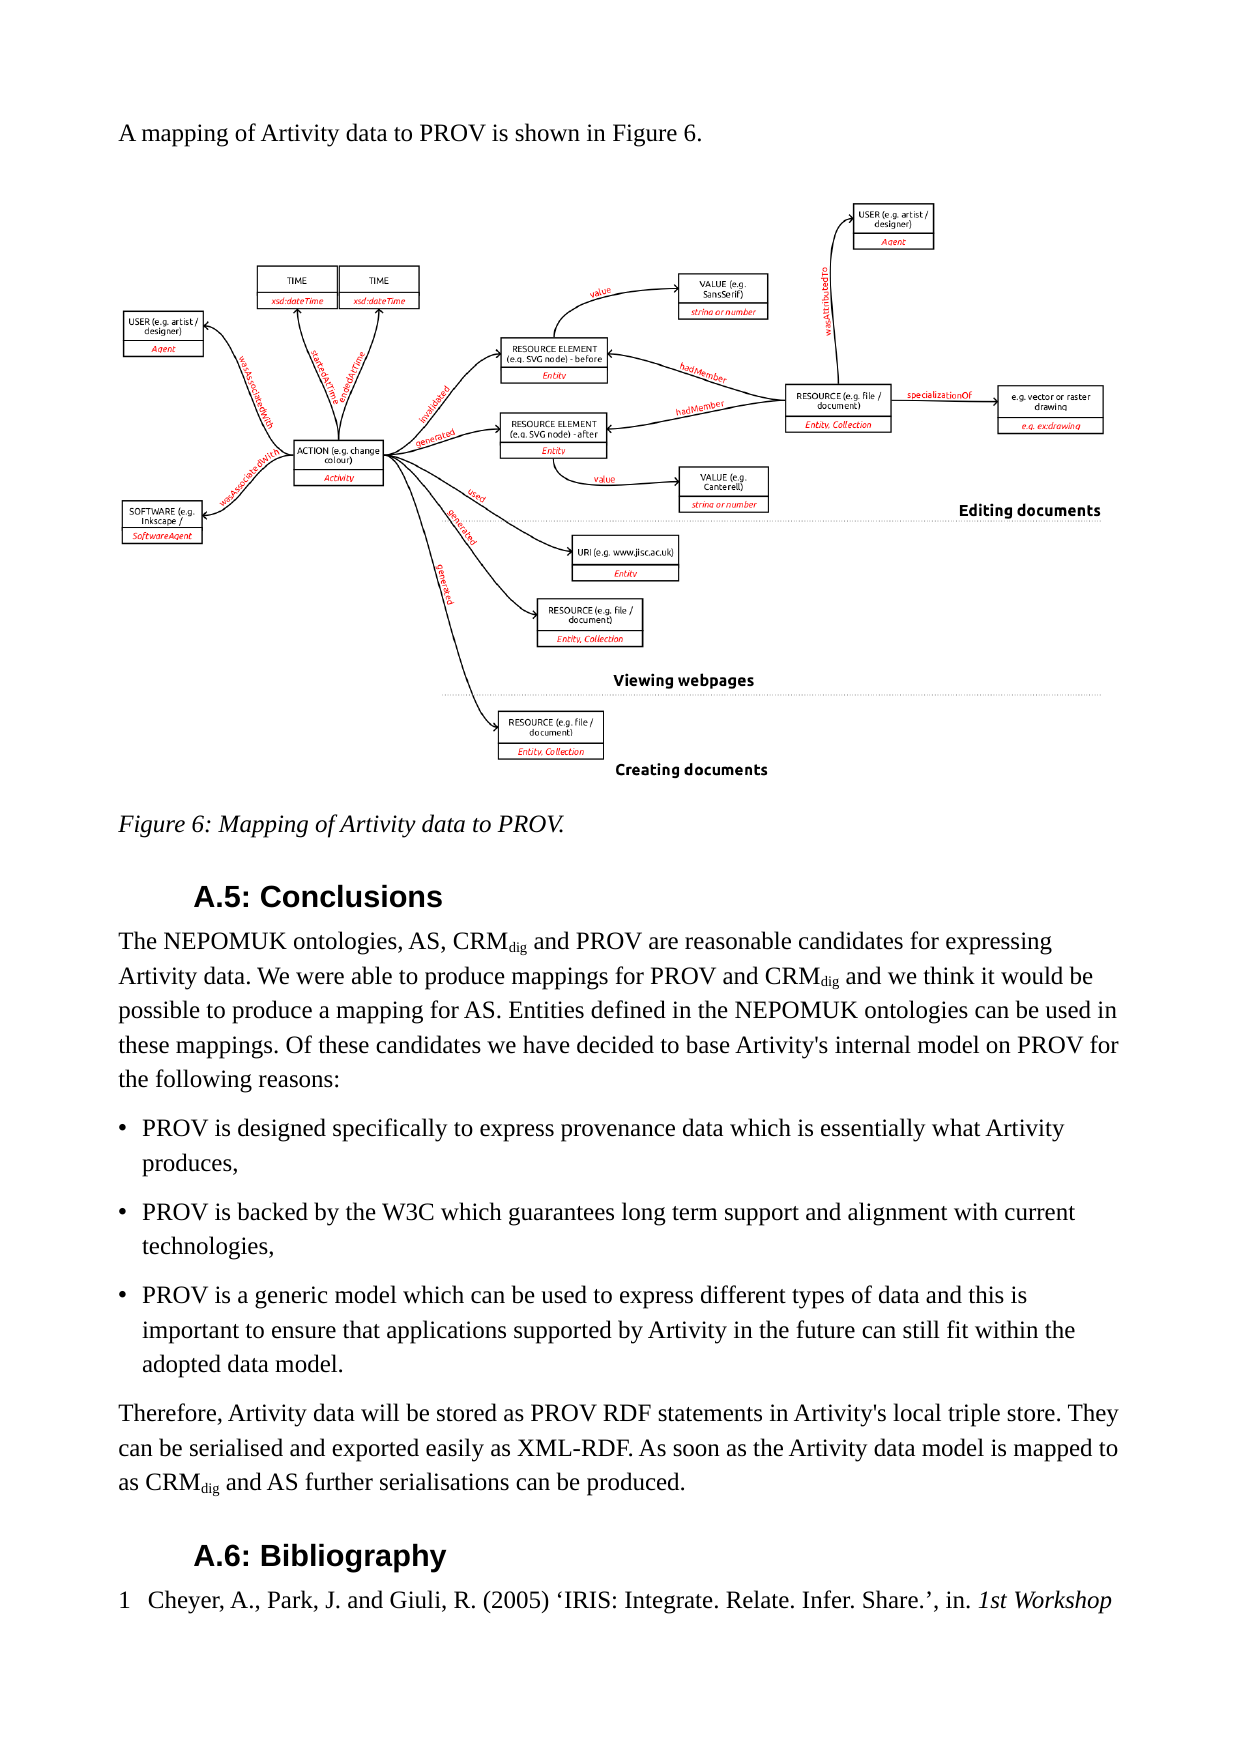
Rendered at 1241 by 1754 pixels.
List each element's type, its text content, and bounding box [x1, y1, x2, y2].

list PROV is a generic model which can be used to express different types of data and this is important to ensure that applications supported by Artivity in the future can still fit within the adopted data model. [118, 1281, 1122, 1378]
text The NEPOMUK ontologies, AS, CRMdig and PROV are reasonable candidates for expressing Artivity data. We were able to produce mappings for PROV and CRMdig and we think it would be possible to produce a mapping for AS. Entities defined in the NEPOMUK ontologies can be used in these mappings. Of these candidates we have decided to base Artivity's internal model on PROV for the following reasons: [118, 926, 1122, 1093]
subtitle Bibliography [193, 1537, 1122, 1573]
text Therefore, Artivity data will be stored as PROV RDF statements in Artivity's local triple store. They can be serialised and exported easily as XML-RDF. As soon as the Artivity data model is mapped to as CRMdig and AS further serialisations can be produced. [118, 1398, 1122, 1496]
text Figure 6: Mapping of Artivity data to PROV. [118, 809, 1122, 837]
list PROV is designed specifically to express provenance data which is essentially what Artivity produces, [118, 1113, 1122, 1177]
text A mapping of Artivity data to PROV is shown in Figure 6. [118, 118, 1122, 147]
subtitle Conclusions [193, 879, 1122, 914]
list Cheyer, A., Park, J. and Giuli, R. (2005) ‘IRIS: Integrate. Relate. Infer. Share.’, in. 1st Workshop [118, 1585, 1122, 1614]
picture [118, 179, 1123, 809]
list PROV is backed by the W3C which guarantees long term support and alignment with current technologies, [118, 1197, 1122, 1260]
